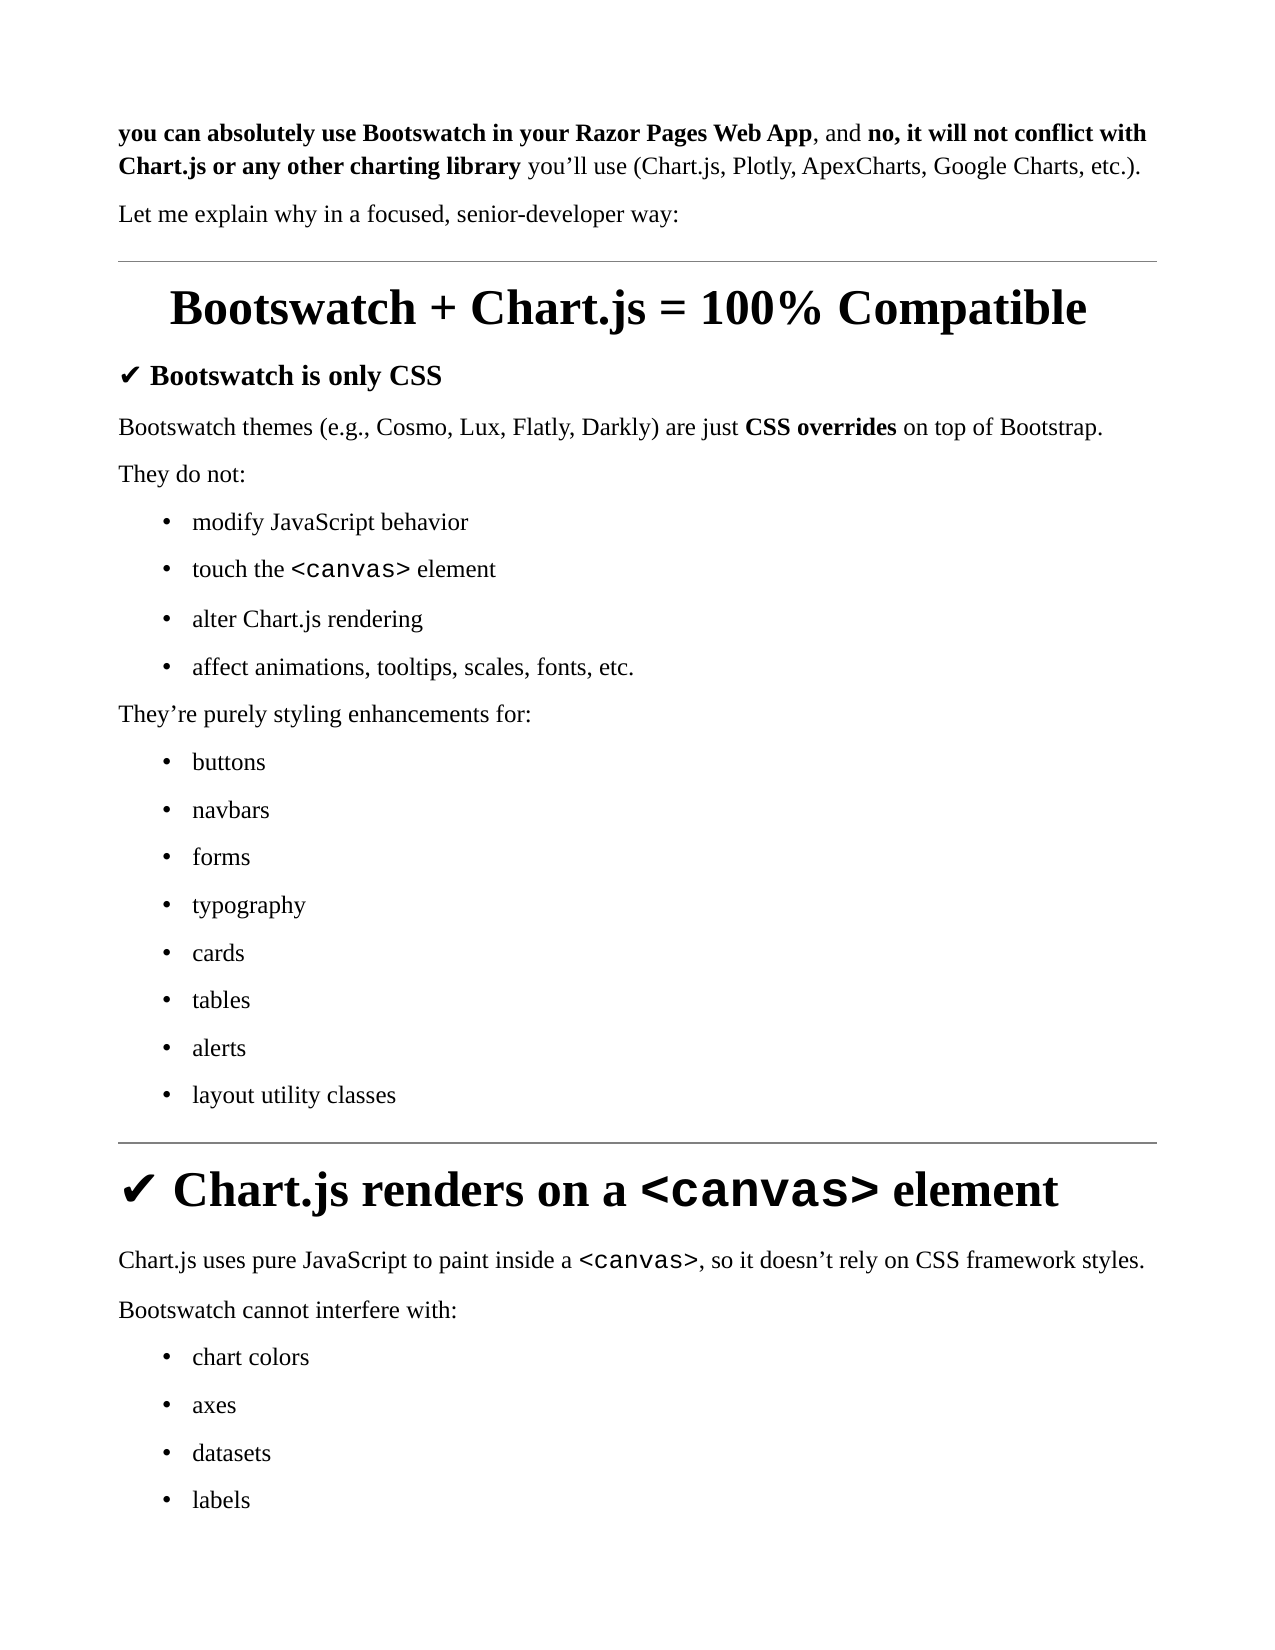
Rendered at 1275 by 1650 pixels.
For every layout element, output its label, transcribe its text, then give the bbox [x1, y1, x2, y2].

list tables [162, 985, 1157, 1014]
list modify JavaScript behavior [162, 507, 1157, 536]
text Bootswatch themes (e.g., Cosmo, Lux, Flatly, Darkly) are just CSS overrides on top of Bootstrap. [118, 412, 1157, 440]
list labels [162, 1485, 1157, 1514]
list chart colors [162, 1342, 1157, 1371]
list touch the <canvas> element [162, 554, 1157, 585]
list axes [162, 1390, 1157, 1419]
subtitle ✅ Bootswatch + Chart.js = 100% Compatible [118, 278, 1157, 335]
text Let me explain why in a focused, senior-developer way: [118, 199, 1157, 227]
list datasets [162, 1438, 1157, 1466]
list forms [162, 842, 1157, 871]
subtitle ✔ Bootswatch is only CSS [118, 358, 1157, 392]
list navbars [162, 795, 1157, 823]
text Bootswatch cannot interfere with: [118, 1295, 1157, 1324]
text They do not: [118, 459, 1157, 488]
list cards [162, 938, 1157, 966]
list affect animations, tooltips, scales, fonts, etc. [162, 652, 1157, 681]
subtitle ✔ Chart.js renders on a <canvas> element [118, 1159, 1157, 1221]
text you can absolutely use Bootswatch in your Razor Pages Web App, and no, it will not conflict with Chart.js or any other charting library you’ll use (Chart.js, Plotly, ApexCharts, Google Charts, etc.). [118, 118, 1157, 180]
list buttons [162, 747, 1157, 776]
list alter Chart.js rendering [162, 604, 1157, 633]
list alerts [162, 1033, 1157, 1062]
list layout utility classes [162, 1080, 1157, 1109]
text Chart.js uses pure JavaScript to paint inside a <canvas>, so it doesn’t rely on CSS framework styles. [118, 1245, 1157, 1276]
text They’re purely styling enhancements for: [118, 699, 1157, 728]
list typography [162, 890, 1157, 919]
